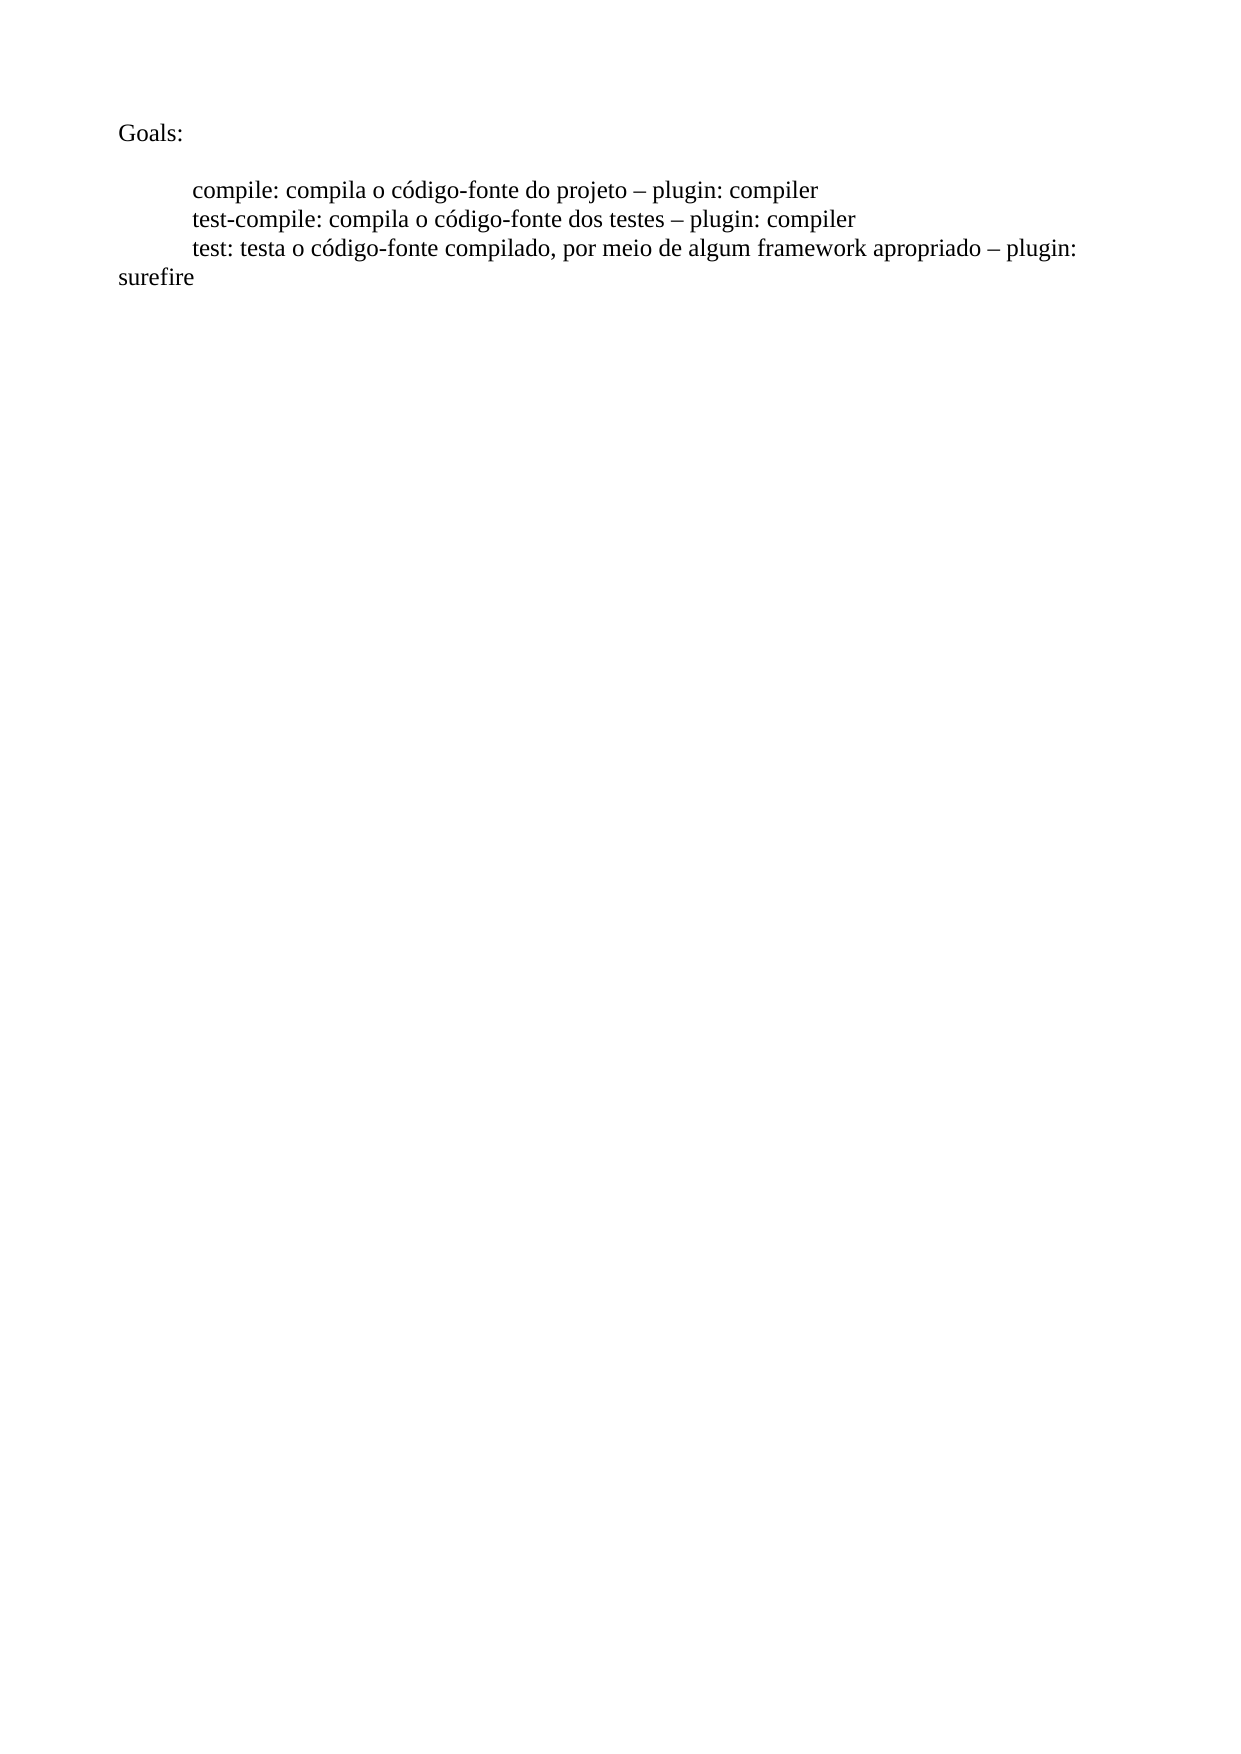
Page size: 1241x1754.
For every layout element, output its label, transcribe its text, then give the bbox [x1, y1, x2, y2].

text Goals: [118, 118, 1122, 147]
text test-compile: compila o código-fonte dos testes – plugin: compiler [118, 204, 1122, 233]
text test: testa o código-fonte compilado, por meio de algum framework apropriado – plugin: surefire [118, 233, 1122, 291]
text compile: compila o código-fonte do projeto – plugin: compiler [118, 176, 1122, 204]
